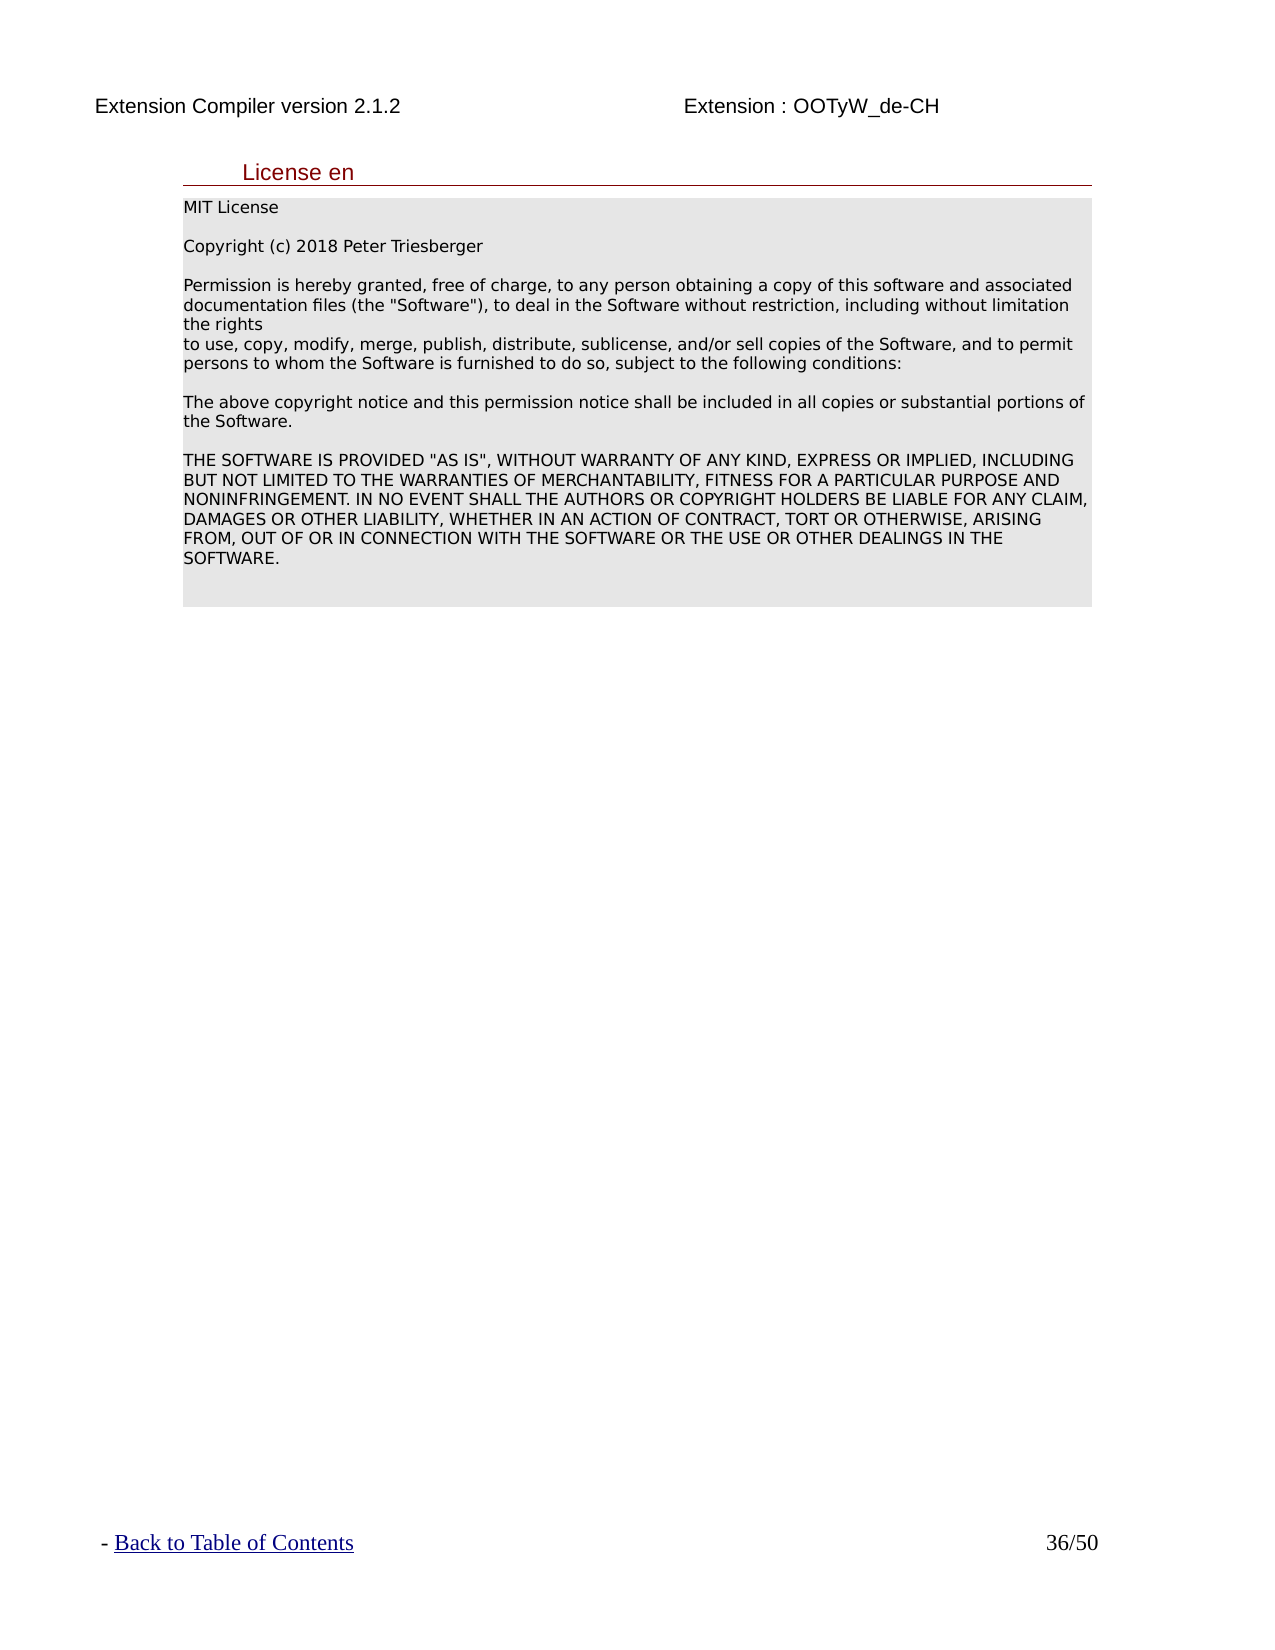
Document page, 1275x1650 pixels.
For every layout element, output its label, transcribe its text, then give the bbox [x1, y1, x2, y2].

text Permission is hereby granted, free of charge, to any person obtaining a copy of this software and associated documentation files (the "Software"), to deal in the Software without restriction, including without limitation the rights [183, 276, 1092, 334]
text The above copyright notice and this permission notice shall be included in all copies or substantial portions of the Software. [183, 393, 1092, 432]
text THE SOFTWARE IS PROVIDED "AS IS", WITHOUT WARRANTY OF ANY KIND, EXPRESS OR IMPLIED, INCLUDING BUT NOT LIMITED TO THE WARRANTIES OF MERCHANTABILITY, FITNESS FOR A PARTICULAR PURPOSE AND NONINFRINGEMENT. IN NO EVENT SHALL THE AUTHORS OR COPYRIGHT HOLDERS BE LIABLE FOR ANY CLAIM, DAMAGES OR OTHER LIABILITY, WHETHER IN AN ACTION OF CONTRACT, TORT OR OTHERWISE, ARISING FROM, OUT OF OR IN CONNECTION WITH THE SOFTWARE OR THE USE OR OTHER DEALINGS IN THE [183, 451, 1092, 549]
text Copyright (c) 2018 Peter Triesberger [183, 237, 1092, 257]
text SOFTWARE. [183, 549, 1092, 568]
text MIT License [183, 198, 1092, 218]
text to use, copy, modify, merge, publish, distribute, sublicense, and/or sell copies of the Software, and to permit persons to whom the Software is furnished to do so, subject to the following conditions: [183, 334, 1092, 373]
text License en [183, 159, 1092, 185]
